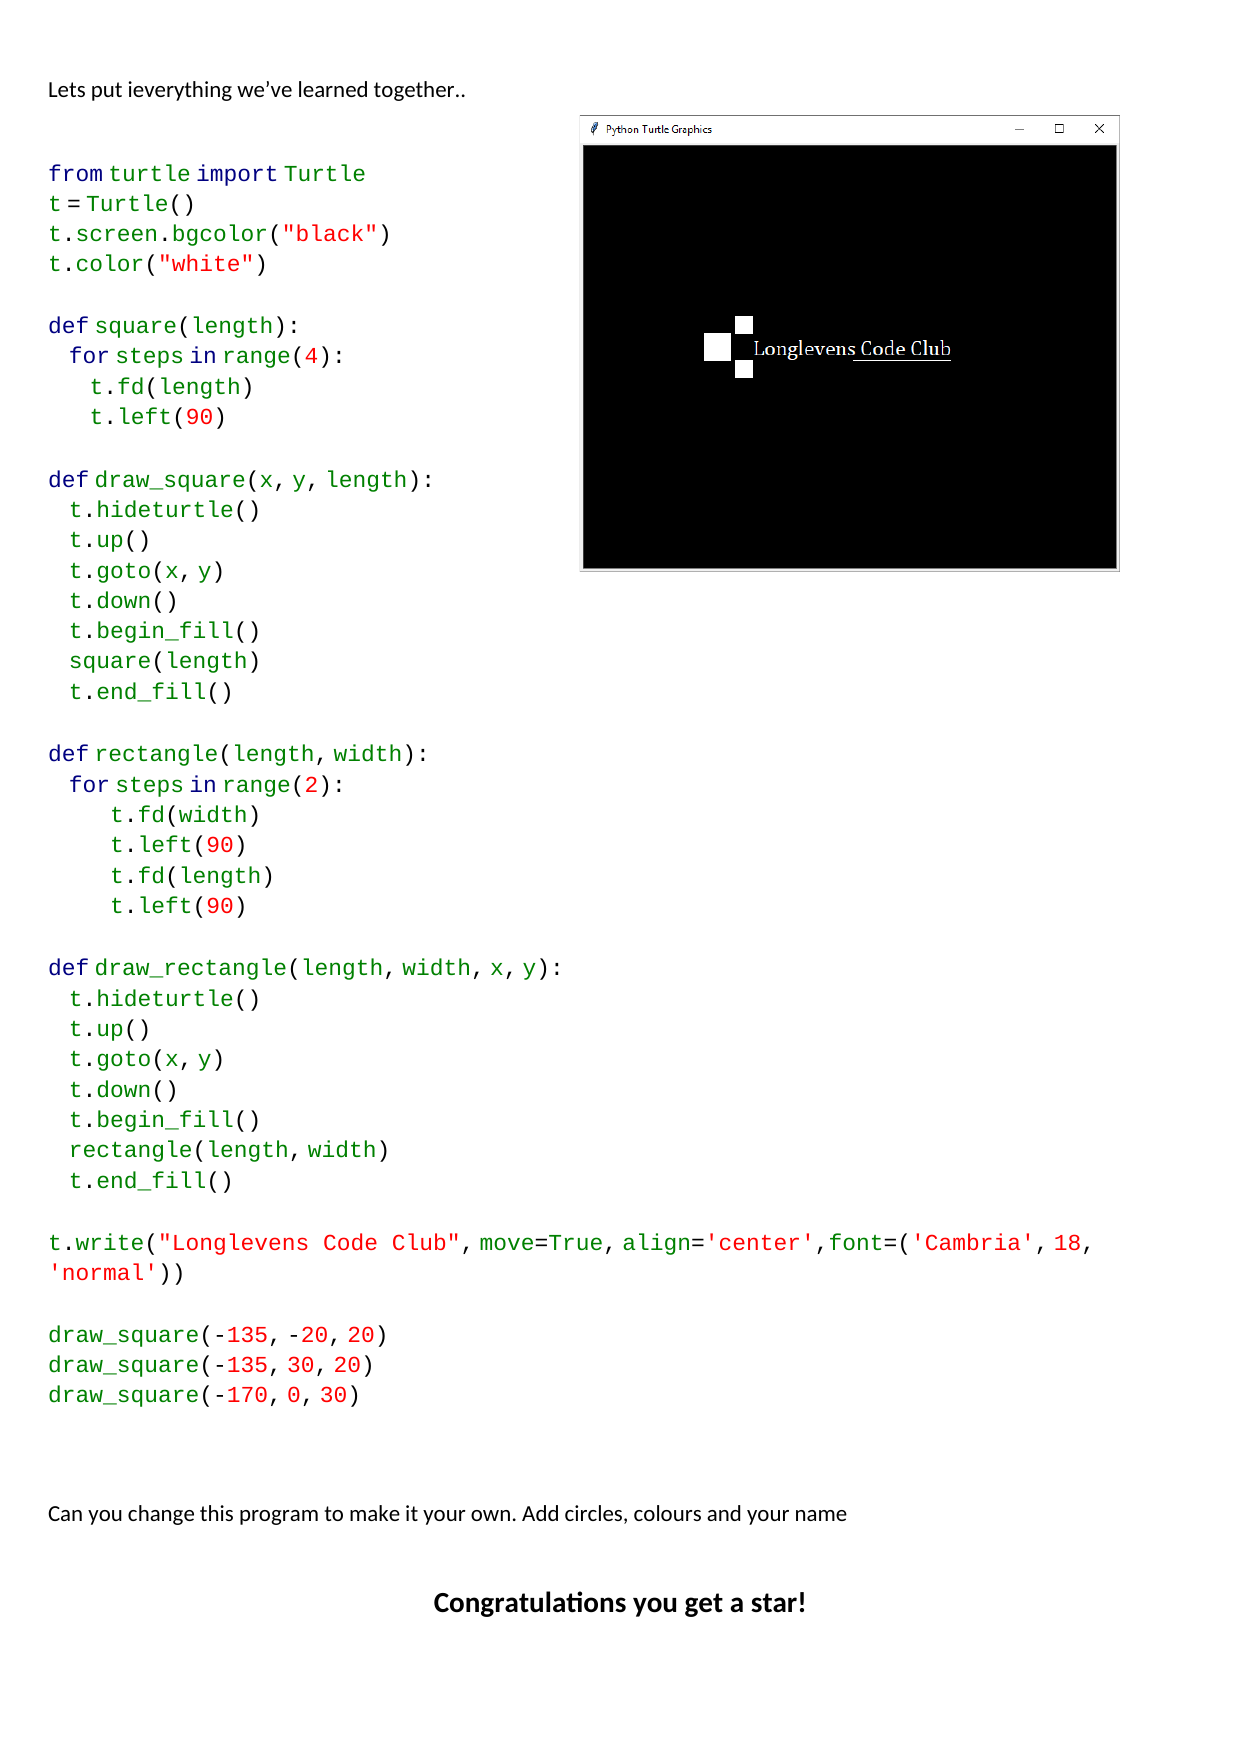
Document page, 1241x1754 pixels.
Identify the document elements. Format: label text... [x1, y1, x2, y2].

text [1120, 345, 1192, 371]
text for steps in range(4): [48, 345, 579, 371]
text [1120, 192, 1192, 218]
text draw_square(-135, -20, 20) [48, 1323, 1192, 1349]
text t.fd(width) [48, 803, 1192, 829]
text def rectangle(length, width): [48, 743, 1192, 769]
text t.left(90) [48, 834, 1192, 859]
text from turtle import Turtle [48, 162, 579, 188]
text t.left(90) [48, 894, 1192, 920]
text def square(length): [48, 314, 579, 341]
text for steps in range(2): [48, 773, 1192, 799]
text [1120, 253, 1192, 278]
text t.fd(length) [48, 864, 1192, 890]
text t.end_fill() [48, 680, 1192, 706]
text t.down() [48, 589, 1192, 615]
text t.down() [48, 1078, 1192, 1104]
text [1120, 314, 1192, 341]
text t.hideturtle() [48, 987, 1192, 1013]
text [1120, 498, 1192, 524]
text t.end_fill() [48, 1169, 1192, 1195]
text Can you change this program to make it your own. Add circles, colours and your name [48, 1499, 1192, 1527]
text rectangle(length, width) [48, 1139, 1192, 1164]
text [1120, 468, 1192, 494]
text t.hideturtle() [48, 498, 579, 524]
text draw_square(-135, 30, 20) [48, 1353, 1192, 1379]
text t = Turtle() [48, 192, 579, 218]
text [1120, 406, 1192, 431]
text t.up() [48, 529, 579, 554]
text Lets put ieverything we’ve learned together.. [48, 75, 1192, 103]
text square(length) [48, 650, 1192, 676]
text def draw_rectangle(length, width, x, y): [48, 957, 1192, 983]
text t.fd(length) [48, 375, 579, 401]
text [1120, 223, 1192, 249]
text [1120, 375, 1192, 401]
text t.screen.bgcolor("black") [48, 223, 579, 249]
text [1120, 529, 1192, 554]
text t.begin_fill() [48, 619, 1192, 646]
text t.up() [48, 1017, 1192, 1043]
text t.write("Longlevens Code Club", move=True, align='center',font=('Cambria', 18, 'normal')) [48, 1231, 1192, 1287]
text t.goto(x, y) [48, 559, 1192, 585]
text t.begin_fill() [48, 1108, 1192, 1134]
text Congratulations you get a star! [48, 1584, 1192, 1620]
picture [579, 115, 1120, 572]
text [1120, 162, 1192, 188]
text t.goto(x, y) [48, 1048, 1192, 1074]
text draw_square(-170, 0, 30) [48, 1384, 1192, 1410]
text t.color("white") [48, 253, 579, 278]
text t.left(90) [48, 406, 579, 431]
text def draw_square(x, y, length): [48, 468, 579, 494]
